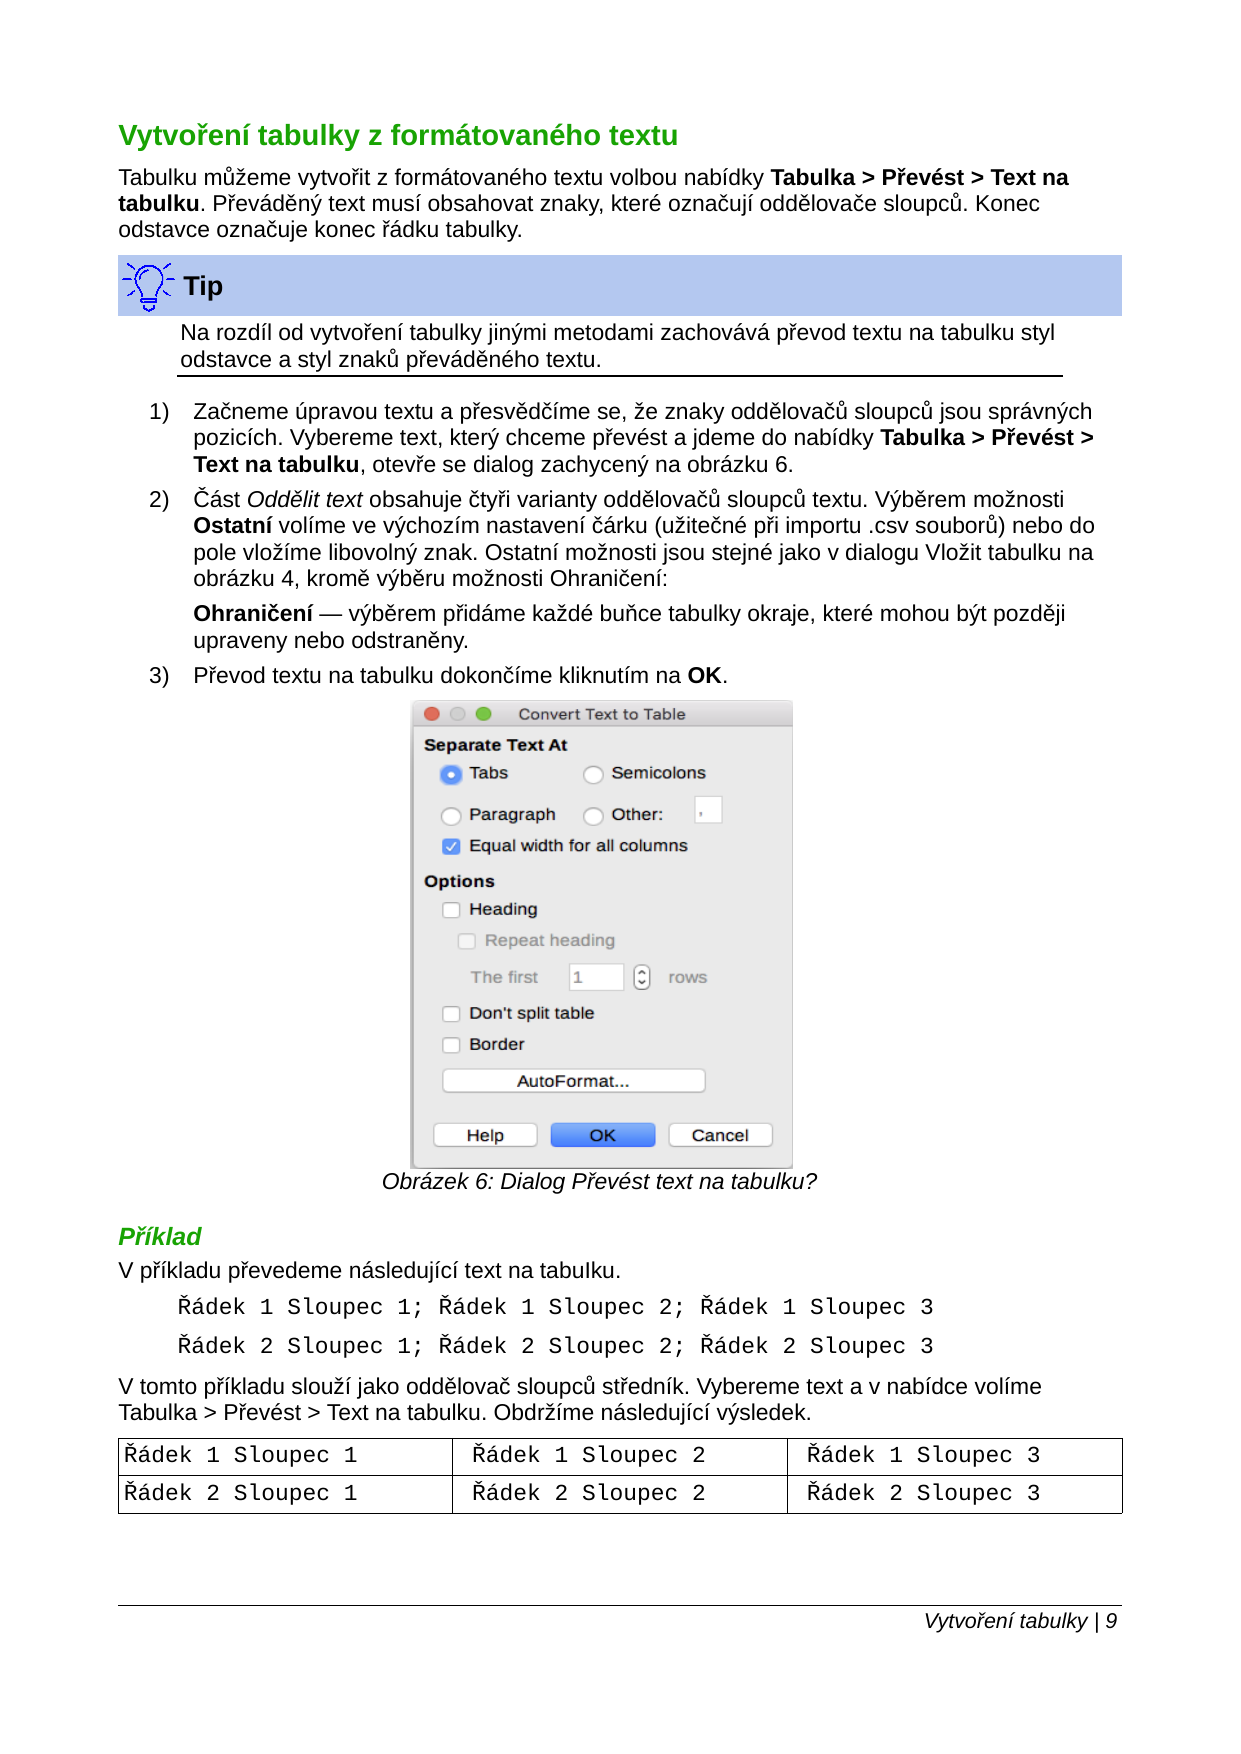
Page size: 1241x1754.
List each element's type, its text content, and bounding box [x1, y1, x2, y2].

subtitle Vytvoření tabulky z formátovaného textu [118, 118, 1122, 152]
text Obrázek 6: Dialog Převést text na tabulku? [382, 700, 859, 1195]
text Řádek 1 Sloupec 1; Řádek 1 Sloupec 2; Řádek 1 Sloupec 3 [177, 1296, 1122, 1322]
list V příkladu převedeme následující text na tabuIku. [118, 1257, 1122, 1283]
text V tomto příkladu slouží jako oddělovač sloupců středník. Vybereme text a v nabídce volíme Tabulka > Převést > Text na tabulku. Obdržíme následující výsledek. [118, 1373, 1122, 1425]
picture [119, 255, 179, 316]
table_header Řádek 1 Sloupec 3 [788, 1439, 1122, 1475]
table_header Řádek 1 Sloupec 2 [453, 1439, 787, 1475]
list Část Oddělit text obsahuje čtyři varianty oddělovačů sloupců textu. Výběrem možnosti Ostatní volíme ve výchozím nastavení čárku (užitečné při importu .csv souborů) nebo do pole vložíme libovolný znak. Ostatní možnosti jsou stejné jako v dialogu Vložit tabulku na obrázku 4, kromě výběru možnosti Ohraničení: [169, 486, 1122, 591]
subtitle Příklad [118, 1222, 1122, 1251]
text Řádek 2 Sloupec 1; Řádek 2 Sloupec 2; Řádek 2 Sloupec 3 [177, 1334, 1122, 1360]
text Na rozdíl od vytvoření tabulky jinými metodami zachovává převod textu na tabulku styl odstavce a styl znaků převáděného textu. [177, 316, 1063, 375]
subtitle Tip [179, 255, 1122, 316]
table_cell Řádek 2 Sloupec 1 [119, 1476, 452, 1513]
list Začneme úpravou textu a přesvědčíme se, že znaky oddělovačů sloupců jsou správných pozicích. Vybereme text, který chceme převést a jdeme do nabídky Tabulka > Převést > Text na tabulku, otevře se dialog zachycený na obrázku 6. [169, 398, 1122, 477]
list Převod textu na tabulku dokončíme kliknutím na OK. [169, 662, 1122, 688]
list Ohraničení — výběrem přidáme každé buňce tabulky okraje, které mohou být později upraveny nebo odstraněny. [169, 600, 1122, 653]
text Tabulku můžeme vytvořit z formátovaného textu volbou nabídky Tabulka > Převést > Text na tabulku. Převáděný text musí obsahovat znaky, které označují oddělovače sloupců. Konec odstavce označuje konec řádku tabulky. [118, 163, 1122, 242]
table_header Řádek 1 Sloupec 1 [119, 1439, 452, 1475]
picture [410, 700, 793, 1169]
table_cell Řádek 2 Sloupec 3 [788, 1476, 1122, 1513]
table_cell Řádek 2 Sloupec 2 [453, 1476, 787, 1513]
